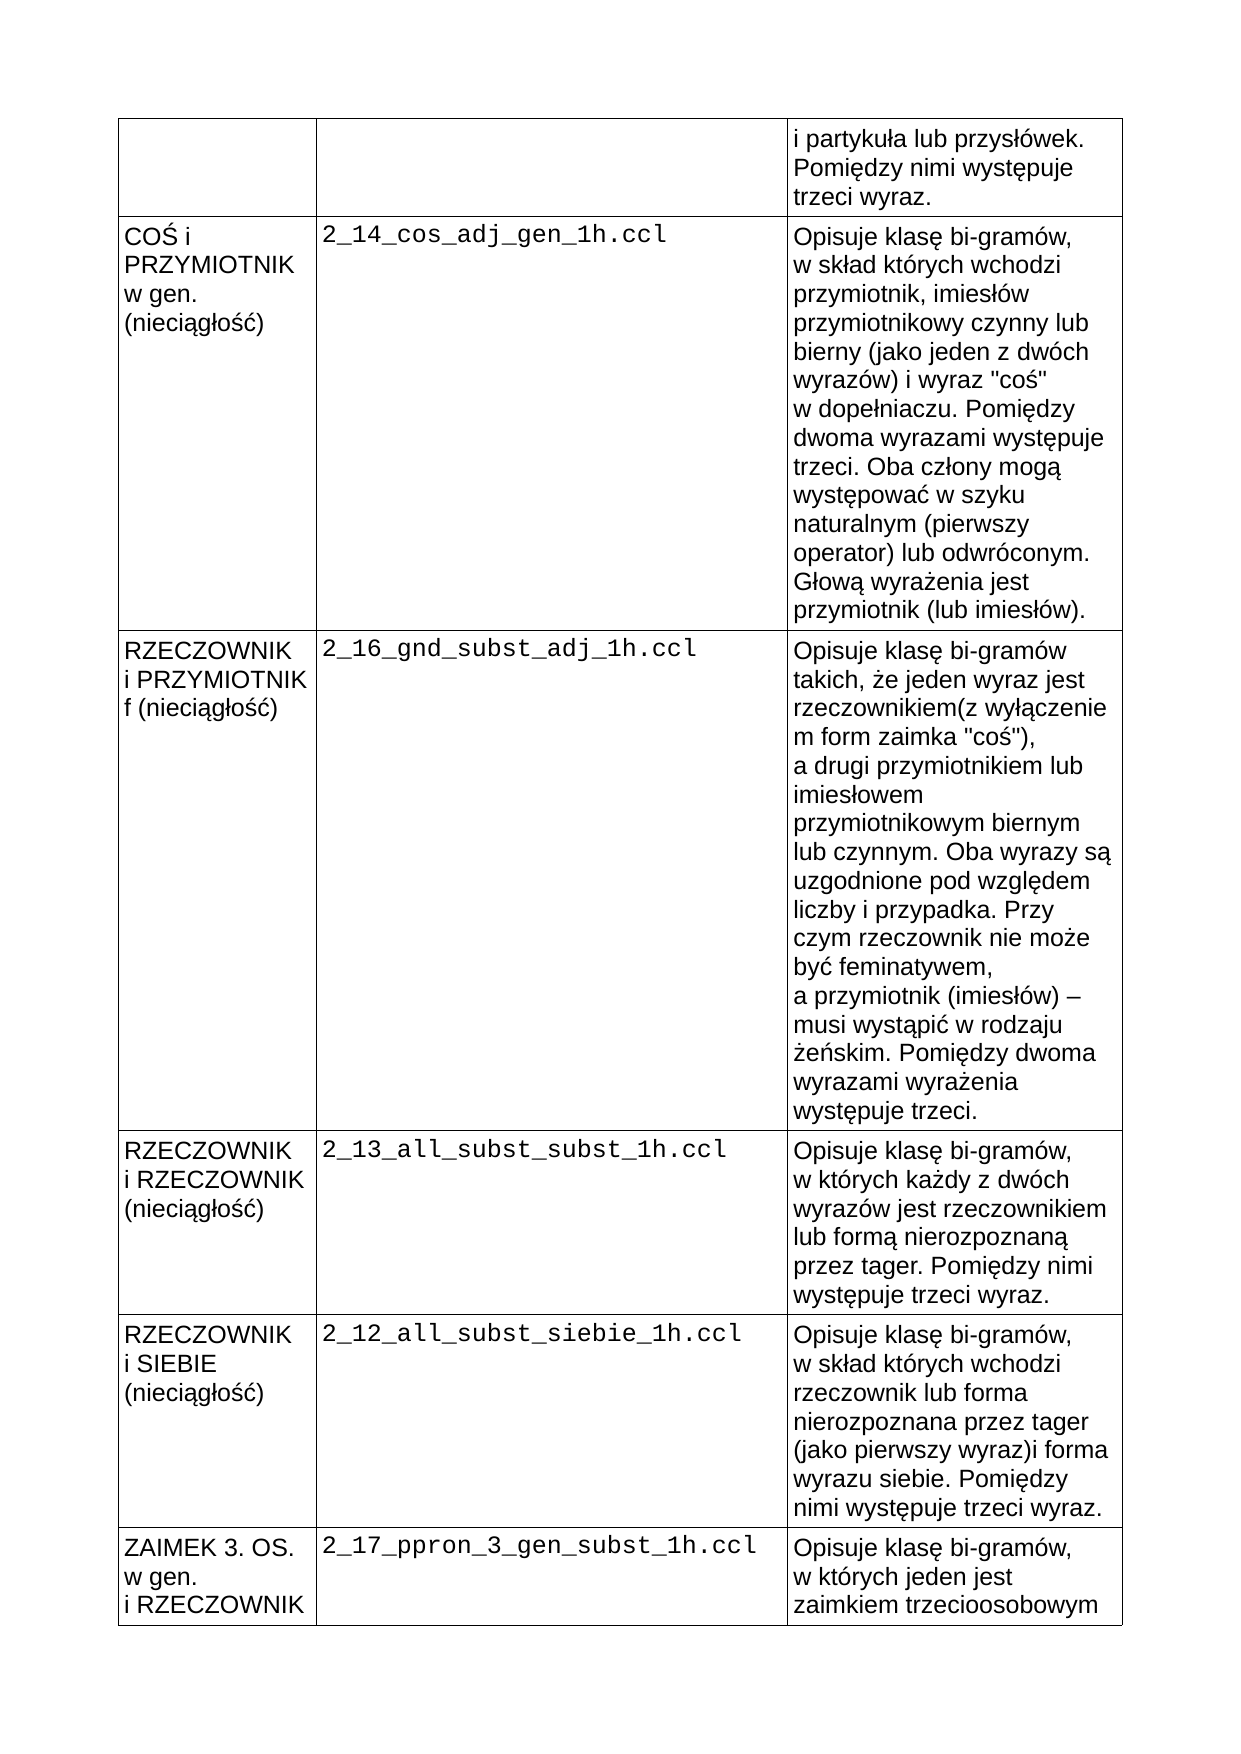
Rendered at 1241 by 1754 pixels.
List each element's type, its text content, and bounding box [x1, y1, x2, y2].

table_cell Opisuje klasę bi-gramów takich, że jeden wyraz jest rzeczownikiem(z wyłączeniem form zaimka "coś"), a drugi przymiotnikiem lub imiesłowem przymiotnikowym biernym lub czynnym. Oba wyrazy są uzgodnione pod względem liczby i przypadka. Przy czym rzeczownik nie może być feminatywem, a przymiotnik (imiesłów) – musi wystąpić w rodzaju żeńskim. Pomiędzy dwoma wyrazami wyrażenia występuje trzeci. [788, 631, 1122, 1130]
table_cell Opisuje klasę bi-gramów, w których każdy z dwóch wyrazów jest rzeczownikiem lub formą nierozpoznaną przez tager. Pomiędzy nimi występuje trzeci wyraz. [788, 1131, 1122, 1314]
table_cell 2_16_gnd_subst_adj_1h.ccl [317, 631, 787, 1130]
table_cell Opisuje klasę bi-gramów, w skład których wchodzi rzeczownik lub forma nierozpoznana przez tager (jako pierwszy wyraz)i forma wyrazu siebie. Pomiędzy nimi występuje trzeci wyraz. [788, 1315, 1122, 1527]
table_cell 2_17_ppron_3_gen_subst_1h.ccl [317, 1528, 787, 1625]
table_cell RZECZOWNIK i RZECZOWNIK (nieciągłość) [119, 1131, 316, 1314]
table_cell [317, 119, 787, 216]
table_cell RZECZOWNIK i PRZYMIOTNIK f (nieciągłość) [119, 631, 316, 1130]
table_cell i partykuła lub przysłówek. Pomiędzy nimi występuje trzeci wyraz. [788, 119, 1122, 216]
table_cell ZAIMEK 3. OS. w gen. i RZECZOWNIK [119, 1528, 316, 1625]
table_cell 2_12_all_subst_siebie_1h.ccl [317, 1315, 787, 1527]
table_cell COŚ i PRZYMIOTNIK w gen. (nieciągłość) [119, 217, 316, 630]
table_cell Opisuje klasę bi-gramów, w skład których wchodzi przymiotnik, imiesłów przymiotnikowy czynny lub bierny (jako jeden z dwóch wyrazów) i wyraz "coś" w dopełniaczu. Pomiędzy dwoma wyrazami występuje trzeci. Oba człony mogą występować w szyku naturalnym (pierwszy operator) lub odwróconym. Głową wyrażenia jest przymiotnik (lub imiesłów). [788, 217, 1122, 630]
table_cell [119, 119, 316, 216]
table_cell RZECZOWNIK i SIEBIE (nieciągłość) [119, 1315, 316, 1527]
table_cell 2_13_all_subst_subst_1h.ccl [317, 1131, 787, 1314]
table_cell Opisuje klasę bi-gramów, w których jeden jest zaimkiem trzecioosobowym [788, 1528, 1122, 1625]
table_cell 2_14_cos_adj_gen_1h.ccl [317, 217, 787, 630]
